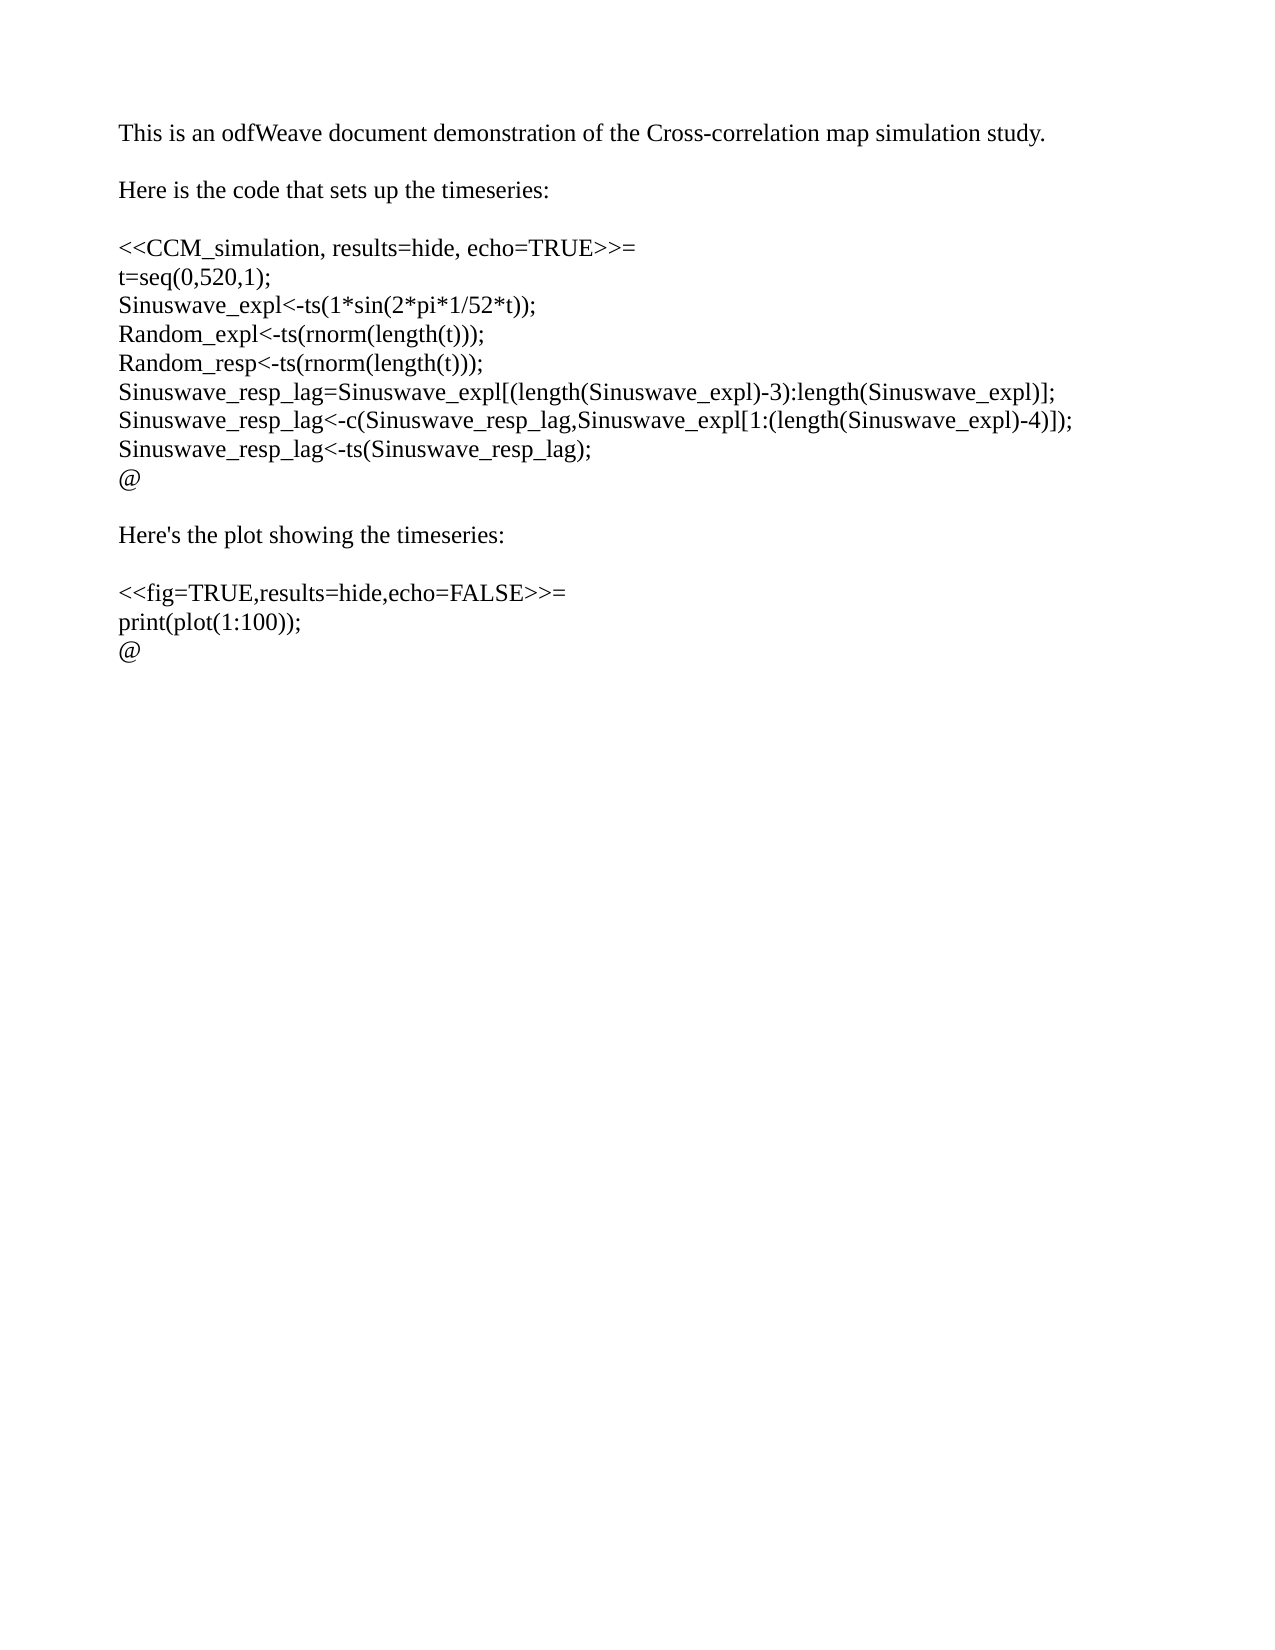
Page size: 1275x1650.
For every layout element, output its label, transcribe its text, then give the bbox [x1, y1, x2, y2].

text Sinuswave_resp_lag<-ts(Sinuswave_resp_lag); [118, 434, 1157, 463]
text <<CCM_simulation, results=hide, echo=TRUE>>= [118, 233, 1157, 262]
text This is an odfWeave document demonstration of the Cross-correlation map simulation study. [118, 118, 1157, 147]
text print(plot(1:100)); [118, 607, 1157, 636]
text Random_resp<-ts(rnorm(length(t))); [118, 348, 1157, 377]
text <<fig=TRUE,results=hide,echo=FALSE>>= [118, 578, 1157, 607]
text Here is the code that sets up the timeseries: [118, 176, 1157, 204]
text Random_expl<-ts(rnorm(length(t))); [118, 319, 1157, 348]
text Sinuswave_resp_lag<-c(Sinuswave_resp_lag,Sinuswave_expl[1:(length(Sinuswave_expl)-4)]); [118, 406, 1157, 434]
text Here's the plot showing the timeseries: [118, 521, 1157, 549]
text t=seq(0,520,1); [118, 262, 1157, 291]
text @ [118, 463, 1157, 492]
text Sinuswave_expl<-ts(1*sin(2*pi*1/52*t)); [118, 291, 1157, 319]
text @ [118, 636, 1157, 664]
text Sinuswave_resp_lag=Sinuswave_expl[(length(Sinuswave_expl)-3):length(Sinuswave_expl)]; [118, 377, 1157, 406]
